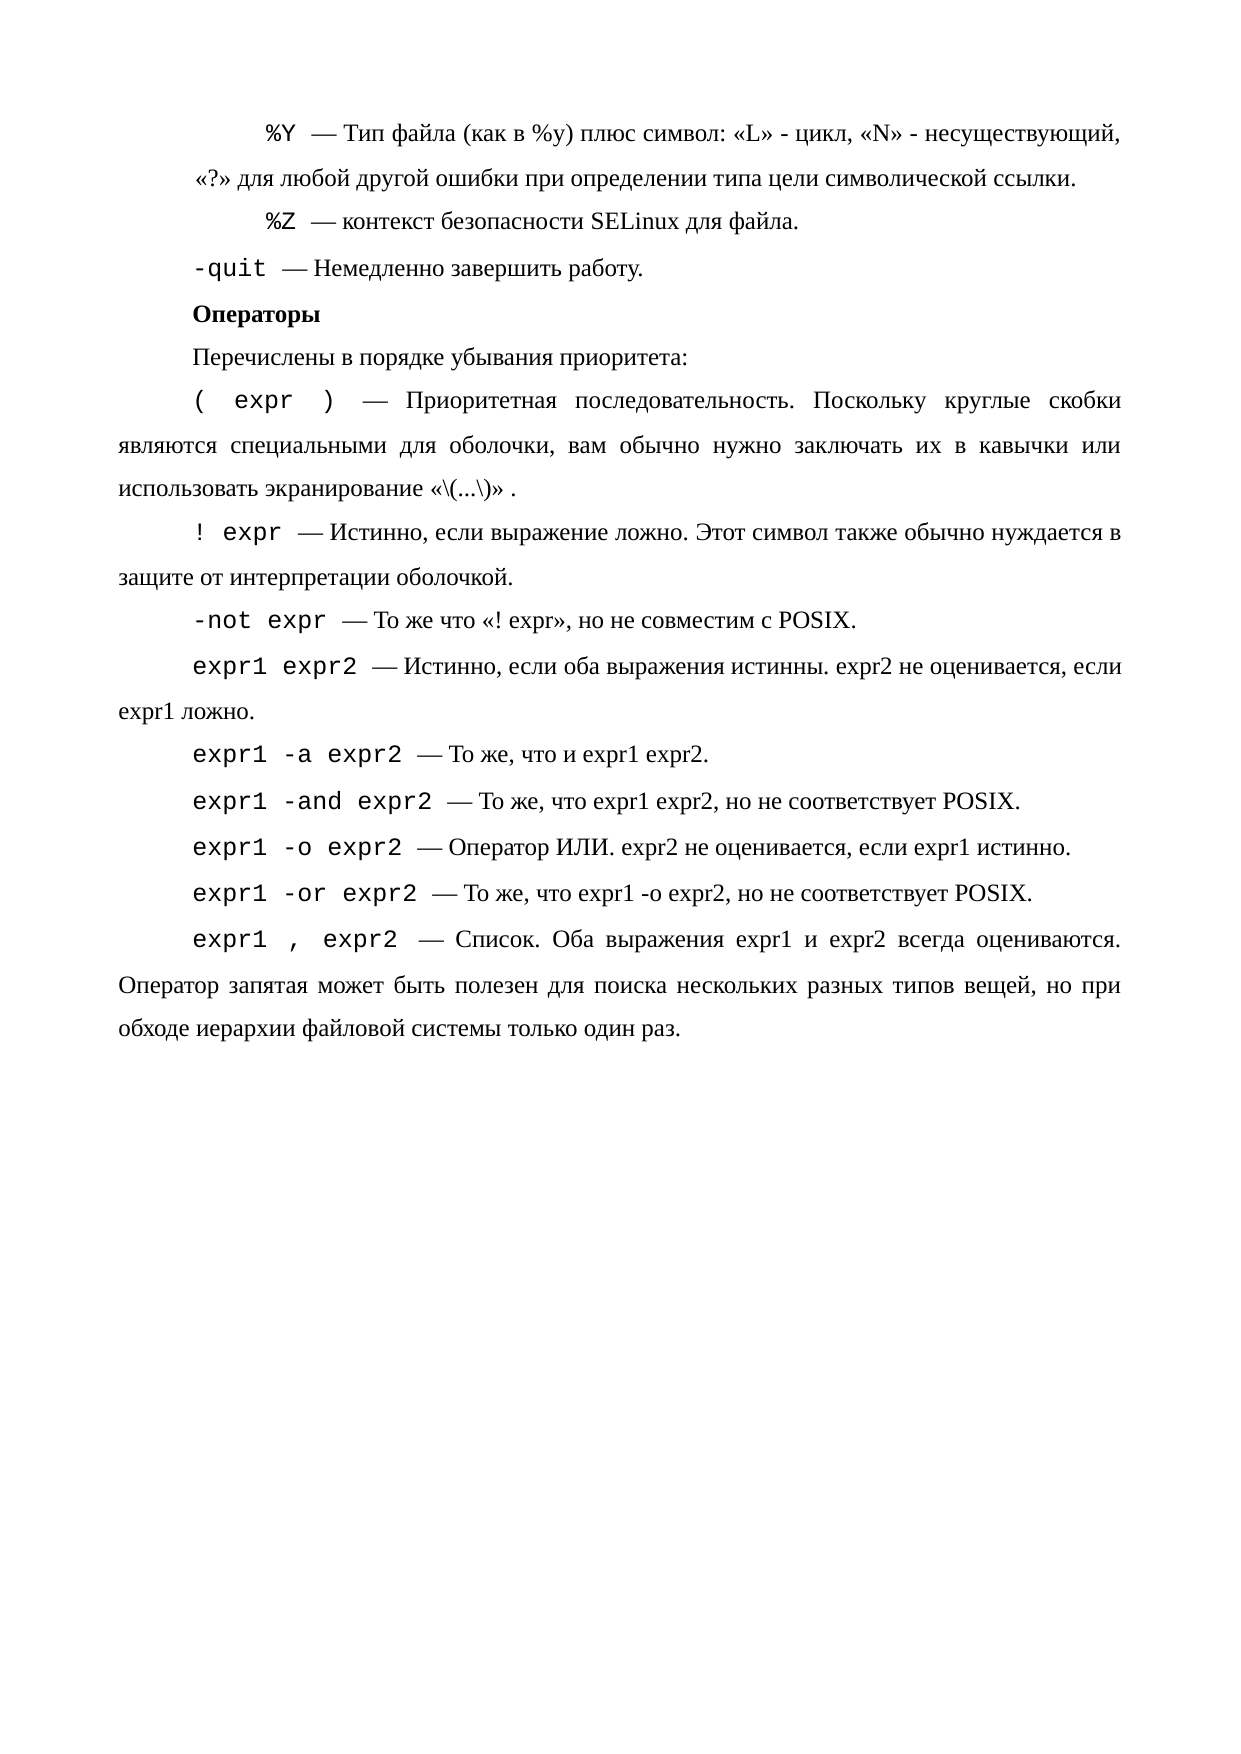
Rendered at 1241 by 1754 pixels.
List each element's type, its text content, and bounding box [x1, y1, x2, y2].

text expr1 -and expr2 — То же, что expr1 expr2, но не соответствует POSIX. [118, 786, 1122, 817]
text %Y — Тип файла (как в %y) плюс символ: «L» - цикл, «N» - несуществующий, «?» для любой другой ошибки при определении типа цели символической ссылки. [195, 118, 1122, 192]
text expr1 -or expr2 — То же, что expr1 -o expr2, но не соответствует POSIX. [118, 878, 1122, 909]
text expr1 , expr2 — Список. Оба выражения expr1 и expr2 всегда оцениваются. Оператор запятая может быть полезен для поиска нескольких разных типов вещей, но при обходе иерархии файловой системы только один раз. [118, 924, 1122, 1042]
text -not expr — То же что «! expr», но не совместим с POSIX. [118, 605, 1122, 636]
text %Z — контекст безопасности SELinux для файла. [195, 206, 1122, 237]
text -quit — Немедленно завершить работу. [118, 253, 1122, 283]
text Операторы [118, 299, 1122, 328]
text Перечислены в порядке убывания приоритета: [118, 342, 1122, 371]
text expr1 -a expr2 — То же, что и expr1 expr2. [118, 739, 1122, 770]
text ! expr — Истинно, если выражение ложно. Этот символ также обычно нуждается в защите от интерпретации оболочкой. [118, 517, 1122, 591]
text expr1 expr2 — Истинно, если оба выражения истинны. expr2 не оценивается, если expr1 ложно. [118, 651, 1122, 725]
text expr1 -o expr2 — Оператор ИЛИ. expr2 не оценивается, если expr1 истинно. [118, 832, 1122, 863]
text ( expr ) — Приоритетная последовательность. Поскольку круглые скобки являются специальными для оболочки, вам обычно нужно заключать их в кавычки или использовать экранирование «\(...\)» . [118, 385, 1122, 502]
